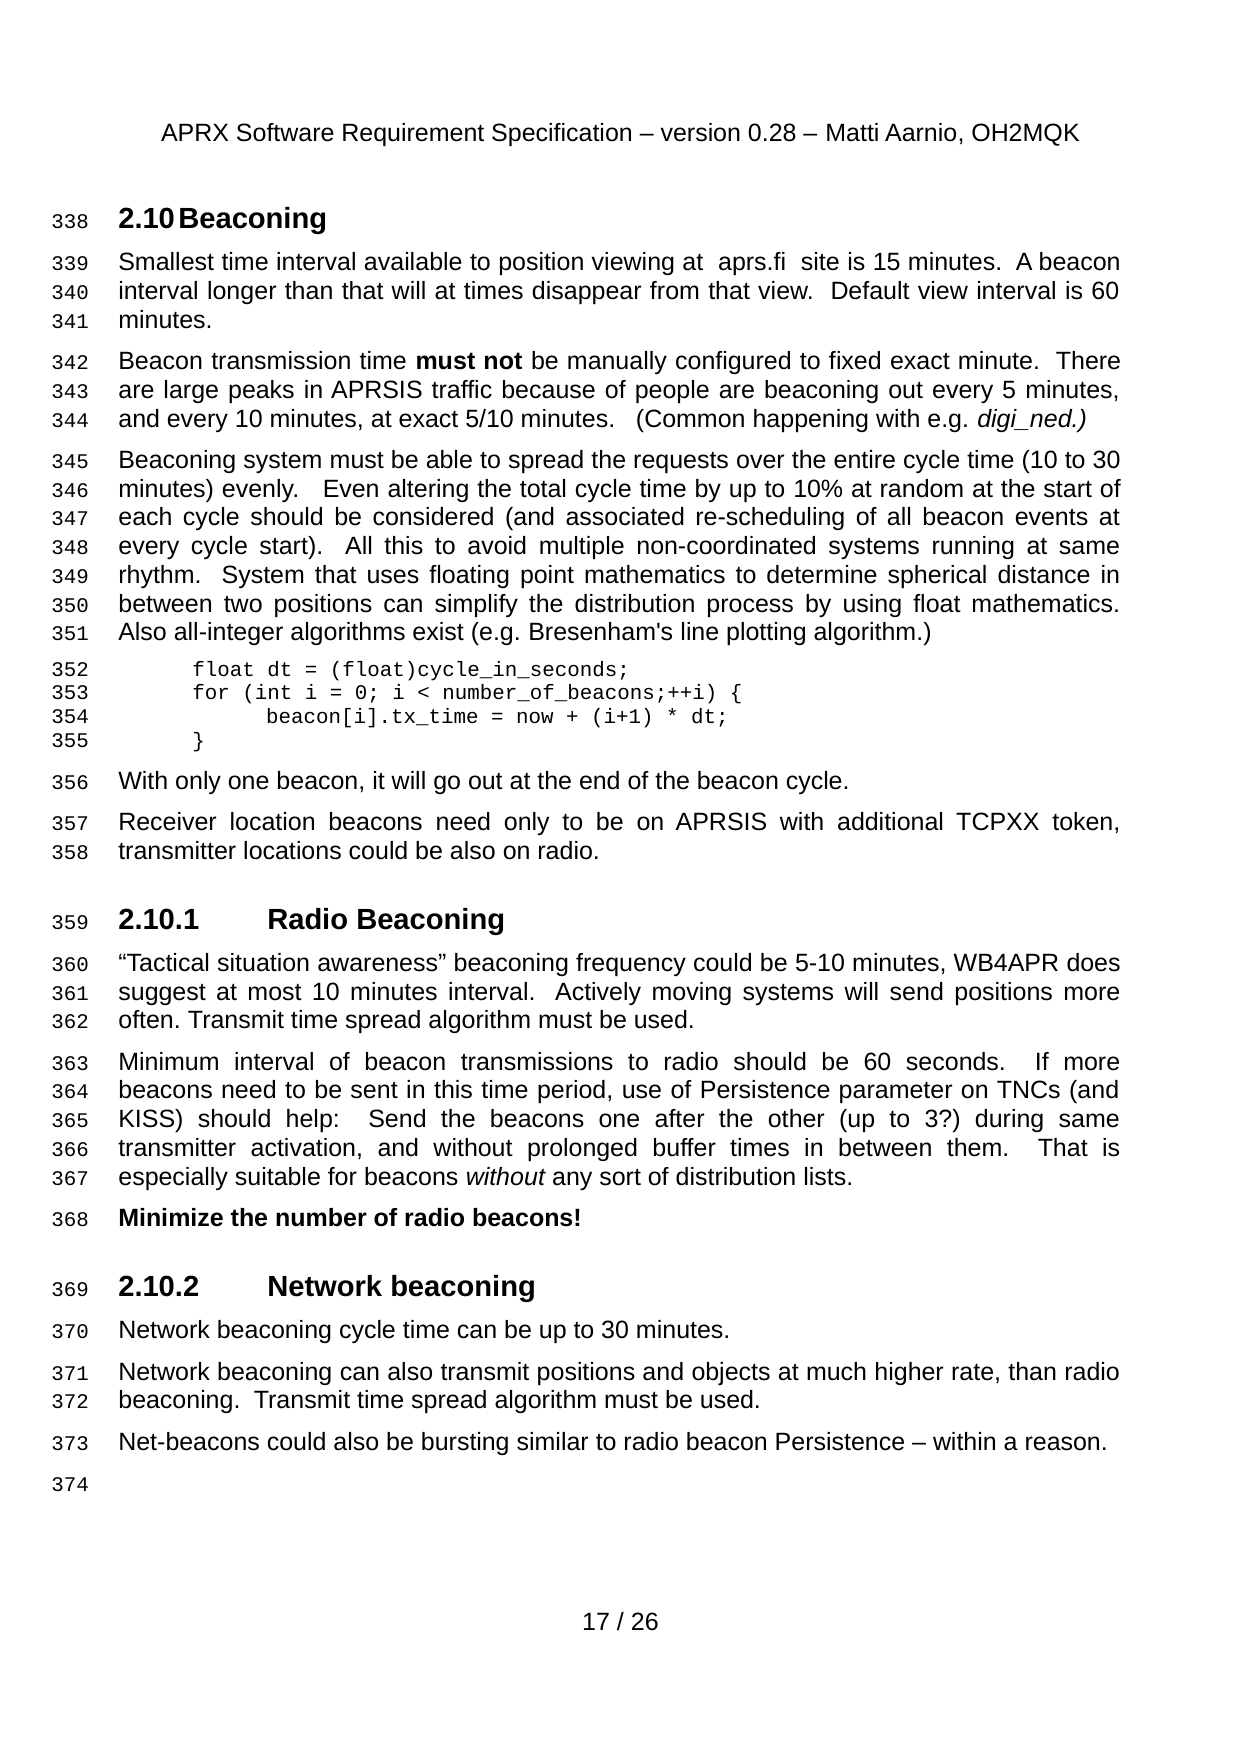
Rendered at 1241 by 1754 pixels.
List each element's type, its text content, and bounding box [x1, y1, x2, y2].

text Network beaconing cycle time can be up to 30 minutes. [118, 1315, 1122, 1344]
subtitle Radio Beaconing [118, 902, 1122, 936]
text Network beaconing can also transmit positions and objects at much higher rate, than radio beaconing. Transmit time spread algorithm must be used. [118, 1357, 1122, 1414]
subtitle Beaconing [118, 201, 1122, 235]
text Beacon transmission time must not be manually configured to fixed exact minute. There are large peaks in APRSIS traffic because of people are beaconing out every 5 minutes, and every 10 minutes, at exact 5/10 minutes. (Common happening with e.g. digi_ned.) [118, 346, 1122, 432]
text Minimum interval of beacon transmissions to radio should be 60 seconds. If more beacons need to be sent in this time period, use of Persistence parameter on TNCs (and KISS) should help: Send the beacons one after the other (up to 3?) during same transmitter activation, and without prolonged buffer times in between them. That is especially suitable for beacons without any sort of distribution lists. [118, 1047, 1122, 1191]
text With only one beacon, it will go out at the end of the beacon cycle. [118, 766, 1122, 794]
text Beaconing system must be able to spread the requests over the entire cycle time (10 to 30 minutes) evenly. Even altering the total cycle time by up to 10% at random at the start of each cycle should be considered (and associated re-scheduling of all beacon events at every cycle start). All this to avoid multiple non-coordinated systems running at same rhythm. System that uses floating point mathematics to determine spherical distance in between two positions can simplify the distribution process by using float mathematics. Also all-integer algorithms exist (e.g. Bresenham's line plotting algorithm.) [118, 445, 1122, 646]
subtitle Network beaconing [118, 1269, 1122, 1303]
text Receiver location beacons need only to be on APRSIS with additional TCPXX token, transmitter locations could be also on radio. [118, 807, 1122, 864]
text Minimize the number of radio beacons! [118, 1203, 1122, 1232]
text float dt = (float)cycle_in_seconds; for (int i = 0; i < number_of_beacons;++i) { beacon[i].tx_time = now + (i+1) * dt; } [192, 659, 1122, 753]
text Smallest time interval available to position viewing at aprs.fi site is 15 minutes. A beacon interval longer than that will at times disappear from that view. Default view interval is 60 minutes. [118, 247, 1122, 334]
text “Tactical situation awareness” beaconing frequency could be 5-10 minutes, WB4APR does suggest at most 10 minutes interval. Actively moving systems will send positions more often. Transmit time spread algorithm must be used. [118, 948, 1122, 1034]
text Net-beacons could also be bursting similar to radio beacon Persistence – within a reason. [118, 1427, 1122, 1455]
